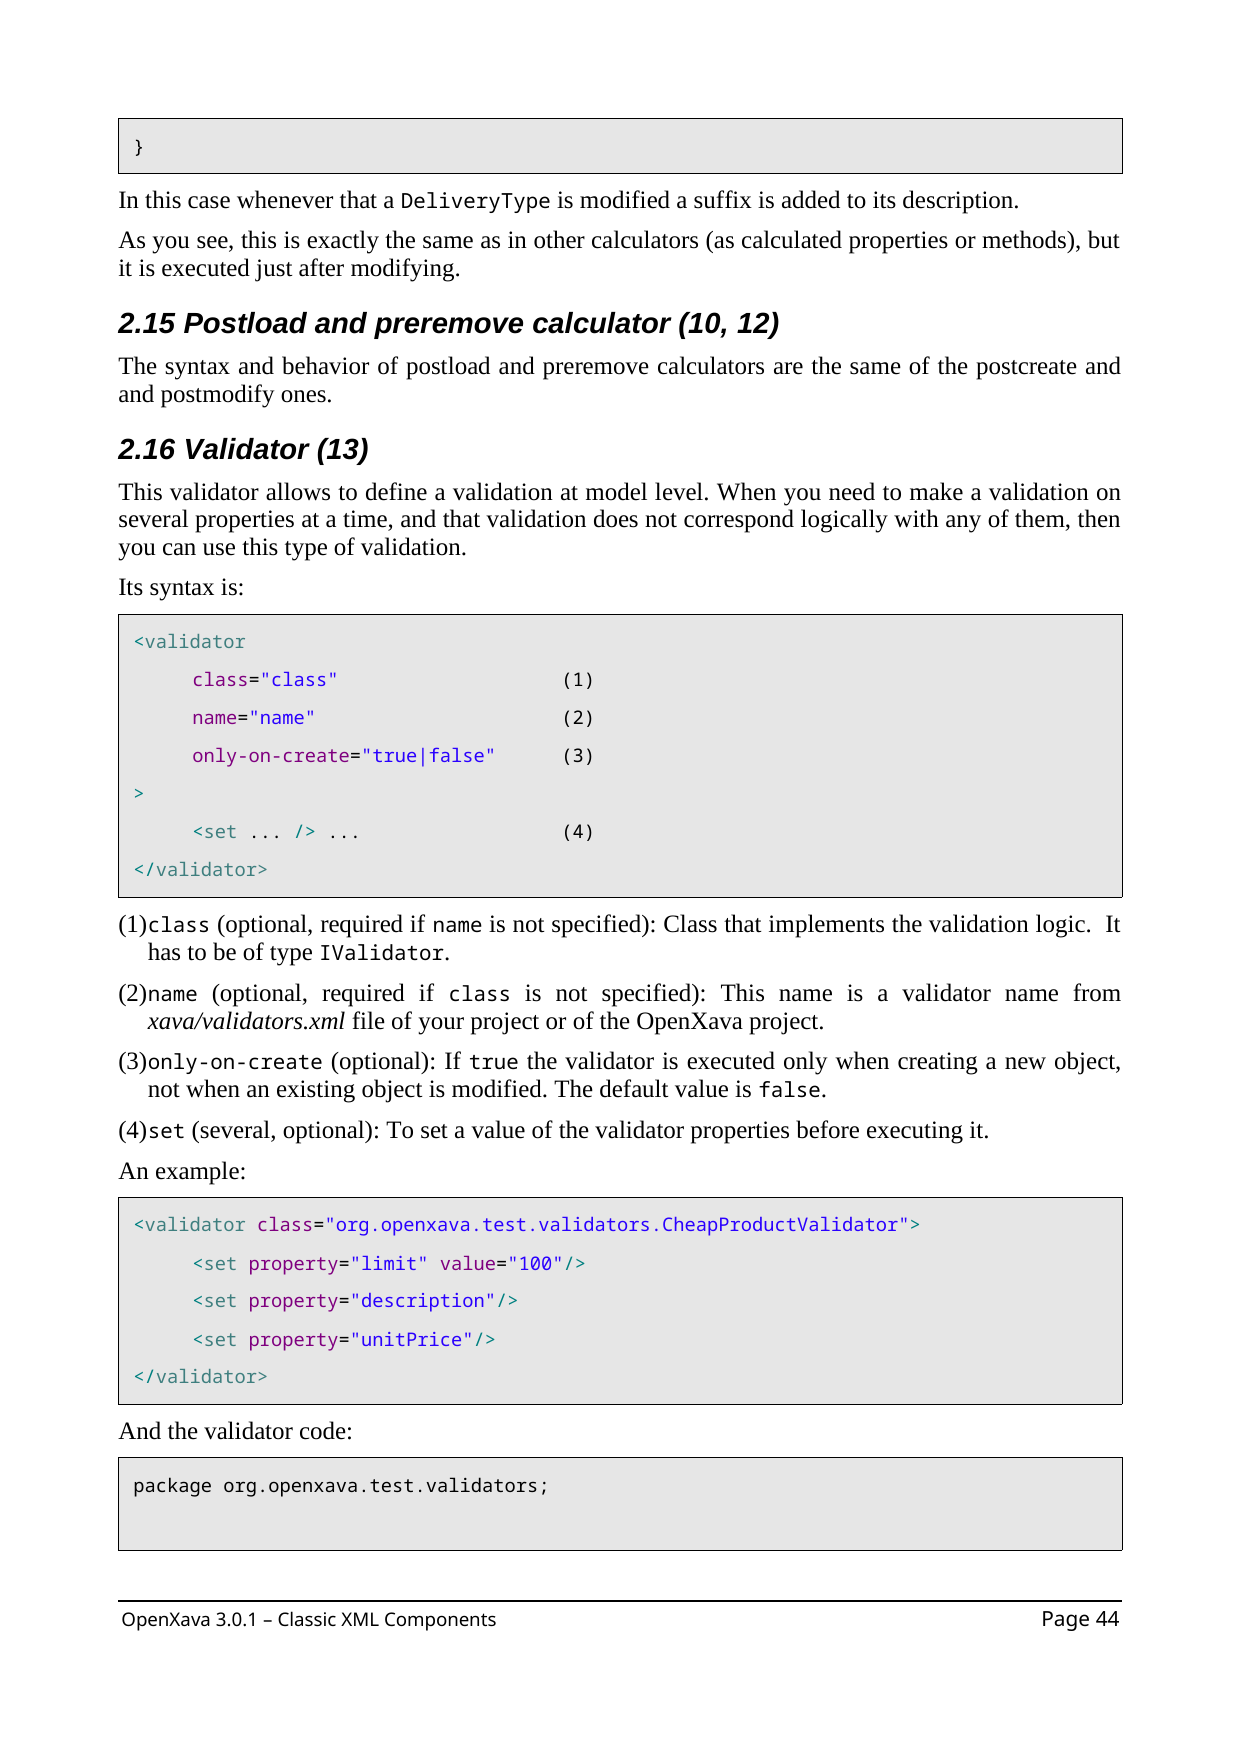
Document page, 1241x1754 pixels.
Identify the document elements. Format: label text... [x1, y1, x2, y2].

text name="name" (2) [119, 690, 1122, 728]
subtitle Validator (13) [118, 433, 1122, 465]
text </validator> [119, 1349, 1122, 1404]
text As you see, this is exactly the same as in other calculators (as calculated properties or methods), but it is executed just after modifying. [118, 227, 1122, 282]
text } [119, 119, 1122, 173]
text And the validator code: [118, 1417, 1122, 1444]
text class="class" (1) [119, 652, 1122, 690]
list set (several, optional): To set a value of the validator properties before executing it. [118, 1116, 1122, 1144]
text In this case whenever that a DeliveryType is modified a suffix is added to its description. [118, 186, 1122, 214]
text <set ... /> ... (4) [119, 804, 1122, 842]
text package org.openxava.test.validators; [119, 1458, 1122, 1495]
list name (optional, required if class is not specified): This name is a validator name from xava/validators.xml file of your project or of the OpenXava project. [118, 979, 1122, 1034]
list only-on-create (optional): If true the validator is executed only when creating a new object, not when an existing object is modified. The default value is false. [118, 1047, 1122, 1103]
text <validator [119, 615, 1122, 652]
text <validator class="org.openxava.test.validators.CheapProductValidator"> [119, 1198, 1122, 1235]
text <set property="unitPrice"/> [119, 1311, 1122, 1349]
text Its syntax is: [118, 573, 1122, 601]
text <set property="description"/> [119, 1273, 1122, 1311]
text </validator> [119, 842, 1122, 897]
text <set property="limit" value="100"/> [119, 1235, 1122, 1273]
text > [119, 766, 1122, 804]
text This validator allows to define a validation at model level. When you need to make a validation on several properties at a time, and that validation does not correspond logically with any of them, then you can use this type of validation. [118, 478, 1122, 561]
text The syntax and behavior of postload and preremove calculators are the same of the postcreate and and postmodify ones. [118, 352, 1122, 408]
text An example: [118, 1157, 1122, 1184]
text only-on-create="true|false" (3) [119, 728, 1122, 766]
list class (optional, required if name is not specified): Class that implements the validation logic. It has to be of type IValidator. [118, 910, 1122, 966]
subtitle Postload and preremove calculator (10, 12) [118, 307, 1122, 340]
